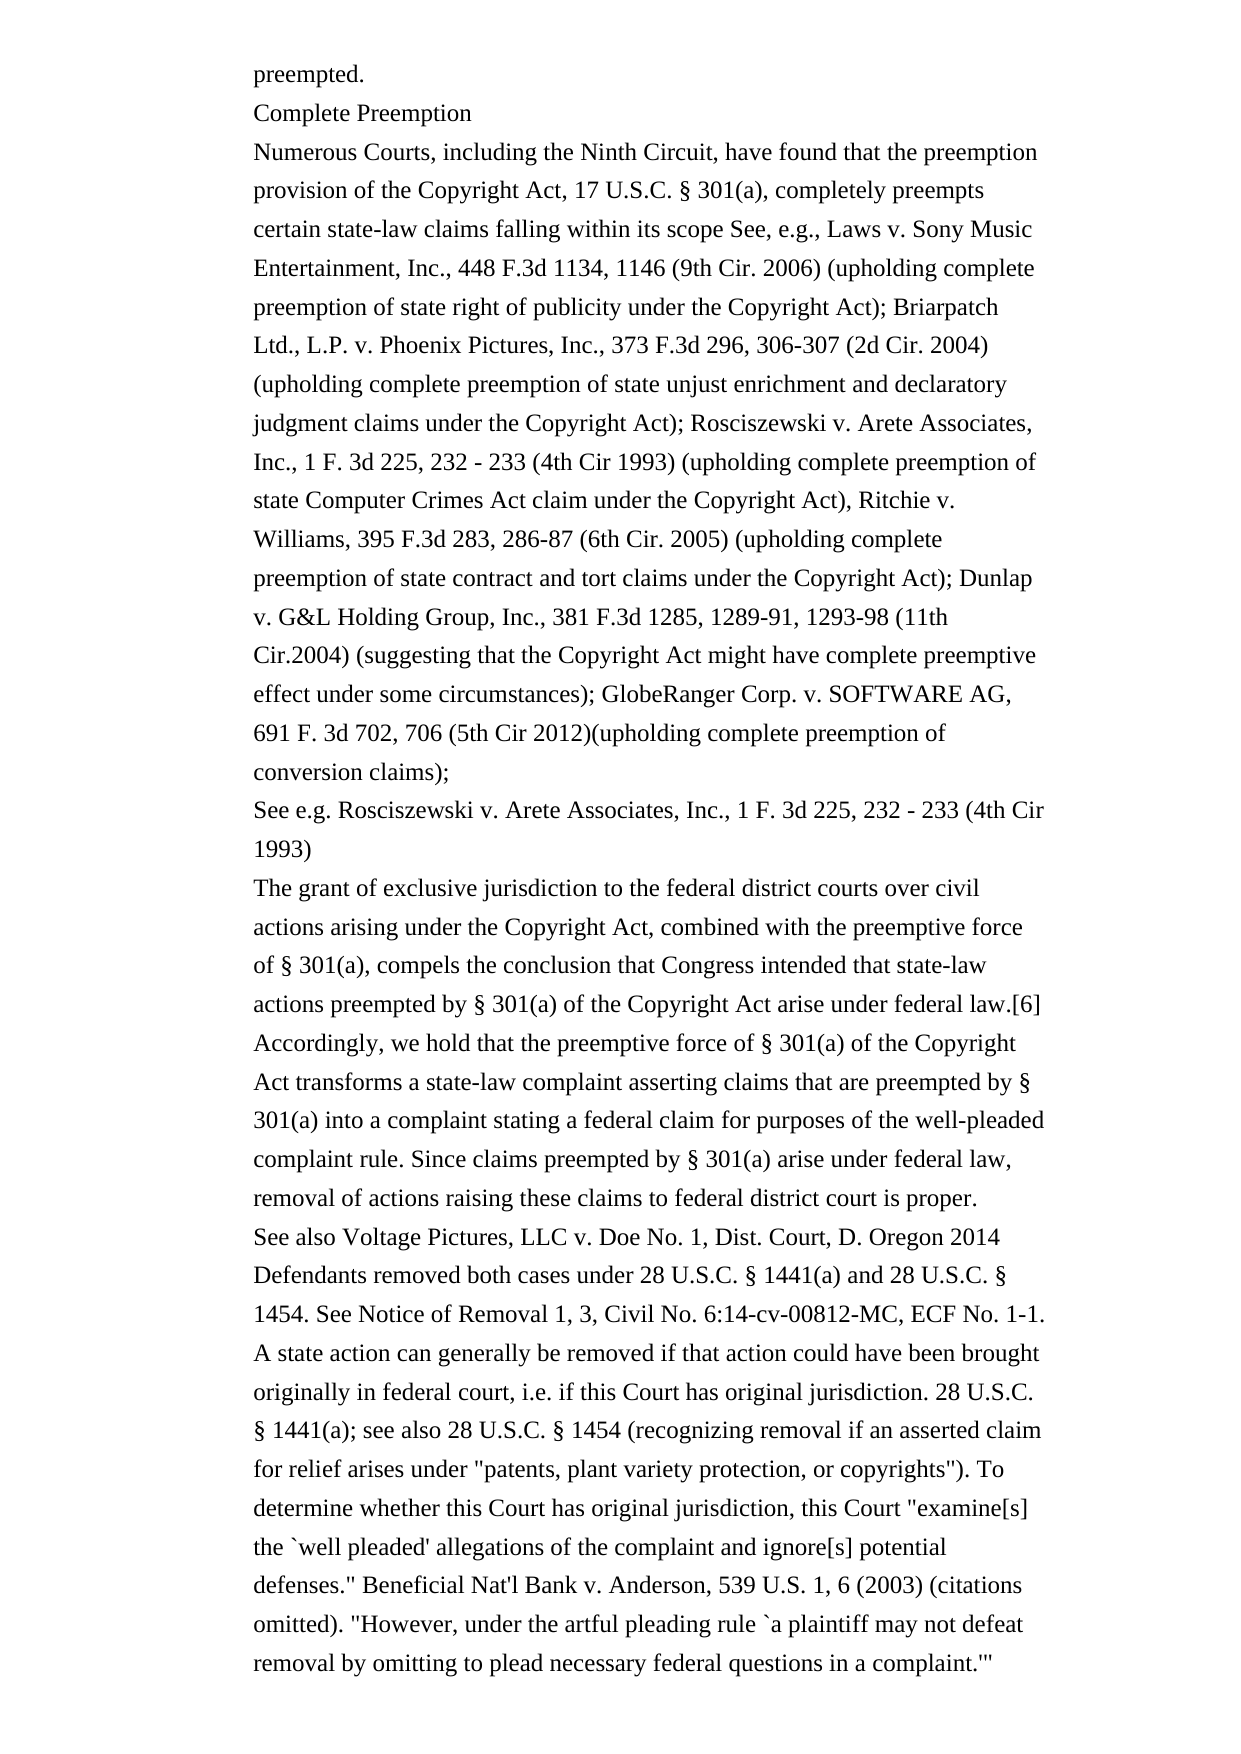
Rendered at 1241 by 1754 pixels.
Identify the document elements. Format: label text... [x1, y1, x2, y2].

text preempted. Complete Preemption Numerous Courts, including the Ninth Circuit, have found that the preemption provision of the Copyright Act, 17 U.S.C. § 301(a), completely preempts certain state-law claims falling within its scope See, e.g., Laws v. Sony Music Entertainment, Inc., 448 F.3d 1134, 1146 (9th Cir. 2006) (upholding complete preemption of state right of publicity under the Copyright Act); Briarpatch Ltd., L.P. v. Phoenix Pictures, Inc., 373 F.3d 296, 306-307 (2d Cir. 2004) (upholding complete preemption of state unjust enrichment and declaratory judgment claims under the Copyright Act); Rosciszewski v. Arete Associates, Inc., 1 F. 3d 225, 232 - 233 (4th Cir 1993) (upholding complete preemption of state Computer Crimes Act claim under the Copyright Act), Ritchie v. Williams, 395 F.3d 283, 286-87 (6th Cir. 2005) (upholding complete preemption of state contract and tort claims under the Copyright Act); Dunlap v. G&L Holding Group, Inc., 381 F.3d 1285, 1289-91, 1293-98 (11th Cir.2004) (suggesting that the Copyright Act might have complete preemptive effect under some circumstances); GlobeRanger Corp. v. SOFTWARE AG, 691 F. 3d 702, 706 (5th Cir 2012)(upholding complete preemption of conversion claims); See e.g. Rosciszewski v. Arete Associates, Inc., 1 F. 3d 225, 232 - 233 (4th Cir 1993) The grant of exclusive jurisdiction to the federal district courts over civil actions arising under the Copyright Act, combined with the preemptive force of § 301(a), compels the conclusion that Congress intended that state-law actions preempted by § 301(a) of the Copyright Act arise under federal law.[6] Accordingly, we hold that the preemptive force of § 301(a) of the Copyright Act transforms a state-law complaint asserting claims that are preempted by § 301(a) into a complaint stating a federal claim for purposes of the well-pleaded complaint rule. Since claims preempted by § 301(a) arise under federal law, removal of actions raising these claims to federal district court is proper. See also Voltage Pictures, LLC v. Doe No. 1, Dist. Court, D. Oregon 2014 Defendants removed both cases under 28 U.S.C. § 1441(a) and 28 U.S.C. § 1454. See Notice of Removal 1, 3, Civil No. 6:14-cv-00812-MC, ECF No. 1-1. A state action can generally be removed if that action could have been brought originally in federal court, i.e. if this Court has original jurisdiction. 28 U.S.C. § 1441(a); see also 28 U.S.C. § 1454 (recognizing removal if an asserted claim for relief arises under "patents, plant variety protection, or copyrights"). To determine whether this Court has original jurisdiction, this Court "examine[s] the `well pleaded' allegations of the complaint and ignore[s] potential defenses." Beneficial Nat'l Bank v. Anderson, 539 U.S. 1, 6 (2003) (citations omitted). "However, under the artful pleading rule `a plaintiff may not defeat removal by omitting to plead necessary federal questions in a complaint.'" [253, 59, 1046, 1677]
